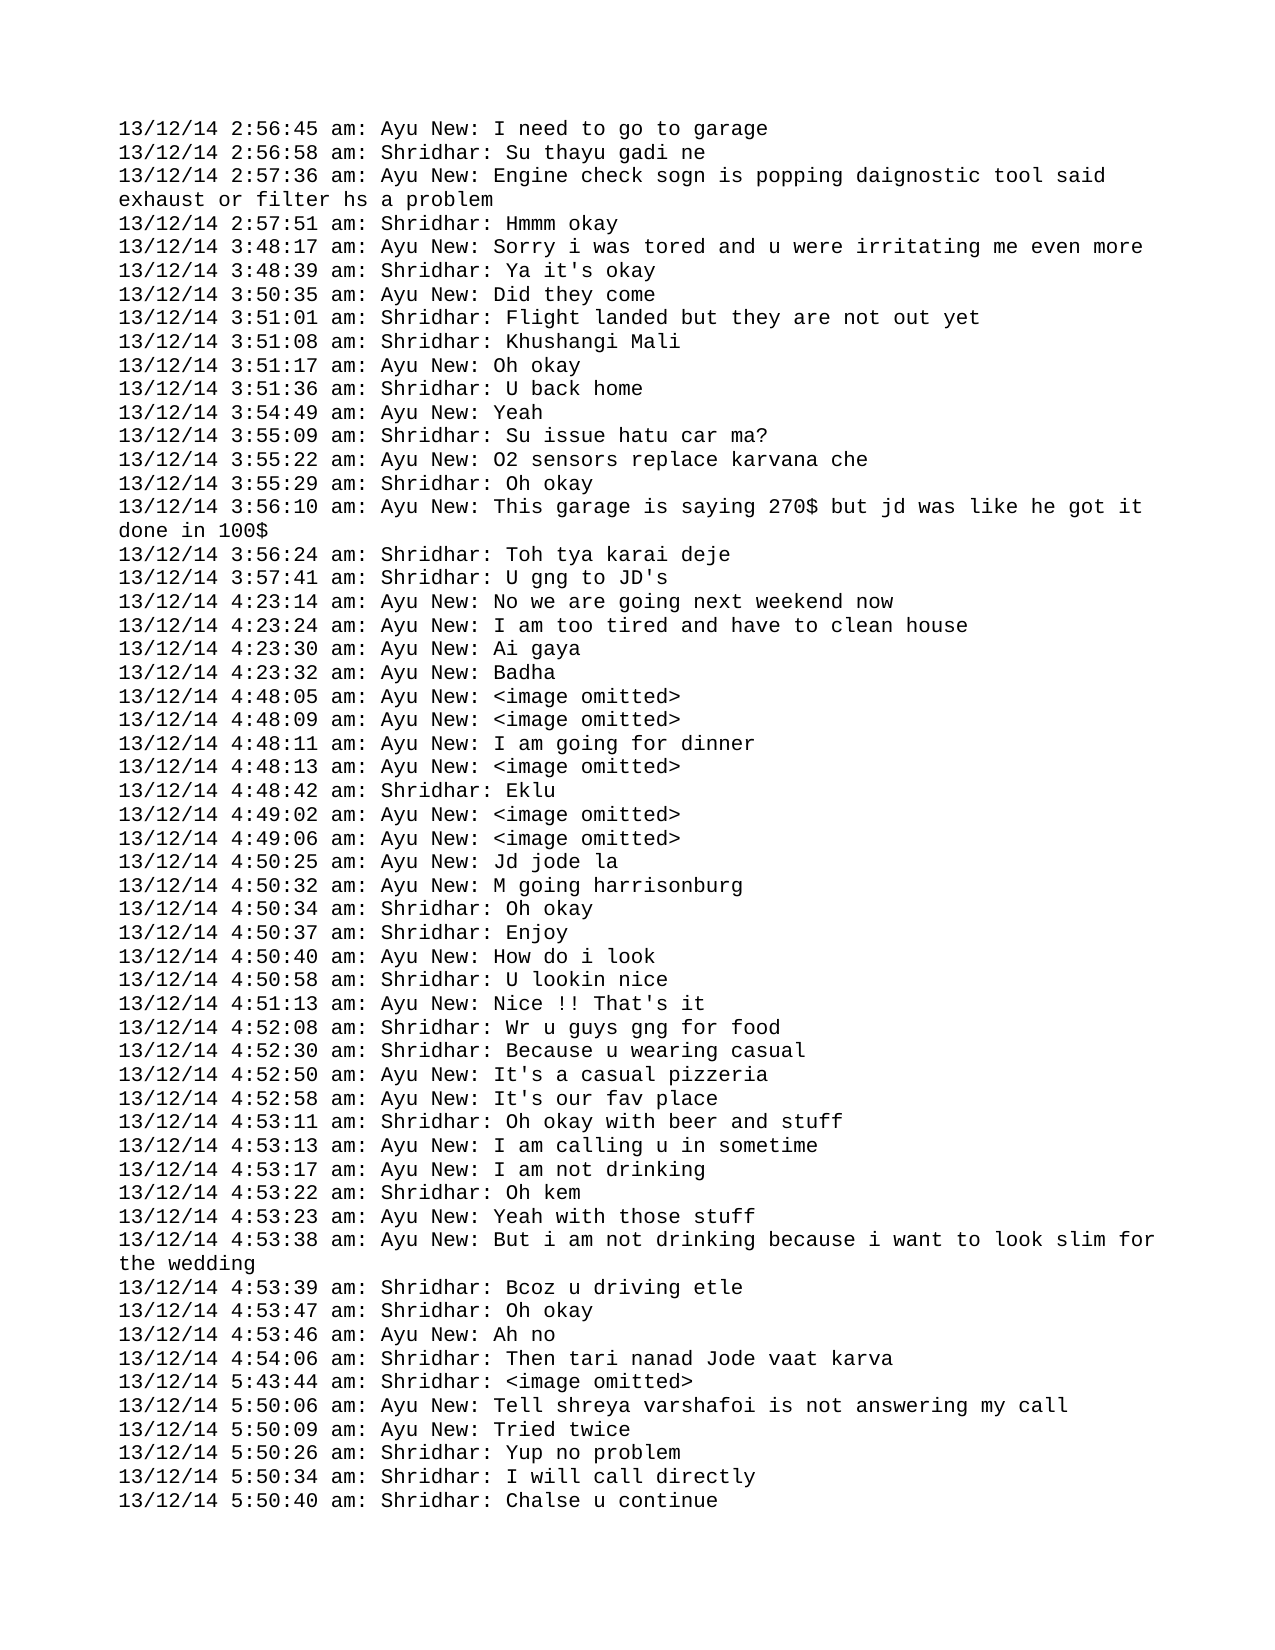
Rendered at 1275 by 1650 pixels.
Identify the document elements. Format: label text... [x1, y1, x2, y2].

text 13/12/14 4:50:58 am: Shridhar: U lookin nice [118, 969, 1157, 993]
text 13/12/14 5:50:40 am: Shridhar: Chalse u continue [118, 1489, 1157, 1513]
text 13/12/14 3:54:49 am: Ayu New: Yeah [118, 402, 1157, 426]
text 13/12/14 4:50:34 am: Shridhar: Oh okay [118, 898, 1157, 922]
text 13/12/14 3:55:29 am: Shridhar: Oh okay [118, 473, 1157, 496]
text 13/12/14 4:54:06 am: Shridhar: Then tari nanad Jode vaat karva [118, 1348, 1157, 1371]
text 13/12/14 4:48:42 am: Shridhar: Eklu [118, 780, 1157, 804]
text 13/12/14 3:48:17 am: Ayu New: Sorry i was tored and u were irritating me even more [118, 236, 1157, 260]
text 13/12/14 3:51:01 am: Shridhar: Flight landed but they are not out yet [118, 307, 1157, 331]
text 13/12/14 4:48:05 am: Ayu New: <image omitted> [118, 686, 1157, 709]
text 13/12/14 5:50:06 am: Ayu New: Tell shreya varshafoi is not answering my call [118, 1395, 1157, 1419]
text 13/12/14 3:51:08 am: Shridhar: Khushangi Mali [118, 331, 1157, 354]
text 13/12/14 4:53:46 am: Ayu New: Ah no [118, 1324, 1157, 1348]
text 13/12/14 4:53:17 am: Ayu New: I am not drinking [118, 1158, 1157, 1182]
text 13/12/14 4:23:30 am: Ayu New: Ai gaya [118, 638, 1157, 662]
text 13/12/14 4:53:22 am: Shridhar: Oh kem [118, 1182, 1157, 1206]
text 13/12/14 2:56:58 am: Shridhar: Su thayu gadi ne [118, 142, 1157, 165]
text 13/12/14 4:48:13 am: Ayu New: <image omitted> [118, 757, 1157, 780]
text 13/12/14 2:56:45 am: Ayu New: I need to go to garage [118, 118, 1157, 142]
text 13/12/14 4:23:24 am: Ayu New: I am too tired and have to clean house [118, 615, 1157, 638]
text 13/12/14 4:52:58 am: Ayu New: It's our fav place [118, 1088, 1157, 1111]
text 13/12/14 3:57:41 am: Shridhar: U gng to JD's [118, 567, 1157, 591]
text 13/12/14 4:23:14 am: Ayu New: No we are going next weekend now [118, 591, 1157, 615]
text 13/12/14 3:51:17 am: Ayu New: Oh okay [118, 354, 1157, 378]
text 13/12/14 5:50:09 am: Ayu New: Tried twice [118, 1419, 1157, 1442]
text 13/12/14 4:48:11 am: Ayu New: I am going for dinner [118, 733, 1157, 757]
text 13/12/14 4:53:39 am: Shridhar: Bcoz u driving etle [118, 1277, 1157, 1300]
text 13/12/14 3:48:39 am: Shridhar: Ya it's okay [118, 260, 1157, 284]
text 13/12/14 4:50:25 am: Ayu New: Jd jode la [118, 851, 1157, 875]
text 13/12/14 4:48:09 am: Ayu New: <image omitted> [118, 709, 1157, 733]
text 13/12/14 4:53:23 am: Ayu New: Yeah with those stuff [118, 1206, 1157, 1229]
text 13/12/14 3:56:24 am: Shridhar: Toh tya karai deje [118, 544, 1157, 567]
text 13/12/14 4:53:47 am: Shridhar: Oh okay [118, 1300, 1157, 1324]
text 13/12/14 5:50:34 am: Shridhar: I will call directly [118, 1466, 1157, 1489]
text 13/12/14 4:49:06 am: Ayu New: <image omitted> [118, 827, 1157, 851]
text 13/12/14 5:50:26 am: Shridhar: Yup no problem [118, 1442, 1157, 1466]
text 13/12/14 4:49:02 am: Ayu New: <image omitted> [118, 804, 1157, 827]
text 13/12/14 4:53:13 am: Ayu New: I am calling u in sometime [118, 1135, 1157, 1158]
text 13/12/14 2:57:51 am: Shridhar: Hmmm okay [118, 213, 1157, 236]
text 13/12/14 4:52:08 am: Shridhar: Wr u guys gng for food [118, 1017, 1157, 1040]
text 13/12/14 4:50:32 am: Ayu New: M going harrisonburg [118, 875, 1157, 898]
text 13/12/14 3:55:09 am: Shridhar: Su issue hatu car ma? [118, 426, 1157, 449]
text 13/12/14 2:57:36 am: Ayu New: Engine check sogn is popping daignostic tool said exhaust or filter hs a problem [118, 165, 1157, 213]
text 13/12/14 4:52:30 am: Shridhar: Because u wearing casual [118, 1040, 1157, 1064]
text 13/12/14 4:50:40 am: Ayu New: How do i look [118, 946, 1157, 969]
text 13/12/14 3:56:10 am: Ayu New: This garage is saying 270$ but jd was like he got it done in 100$ [118, 496, 1157, 544]
text 13/12/14 3:50:35 am: Ayu New: Did they come [118, 284, 1157, 307]
text 13/12/14 5:43:44 am: Shridhar: <image omitted> [118, 1371, 1157, 1395]
text 13/12/14 3:51:36 am: Shridhar: U back home [118, 378, 1157, 402]
text 13/12/14 4:51:13 am: Ayu New: Nice !! That's it [118, 993, 1157, 1017]
text 13/12/14 4:53:38 am: Ayu New: But i am not drinking because i want to look slim for the wedding [118, 1229, 1157, 1277]
text 13/12/14 4:53:11 am: Shridhar: Oh okay with beer and stuff [118, 1111, 1157, 1135]
text 13/12/14 4:52:50 am: Ayu New: It's a casual pizzeria [118, 1064, 1157, 1088]
text 13/12/14 4:23:32 am: Ayu New: Badha [118, 662, 1157, 686]
text 13/12/14 3:55:22 am: Ayu New: O2 sensors replace karvana che [118, 449, 1157, 473]
text 13/12/14 4:50:37 am: Shridhar: Enjoy [118, 922, 1157, 946]
